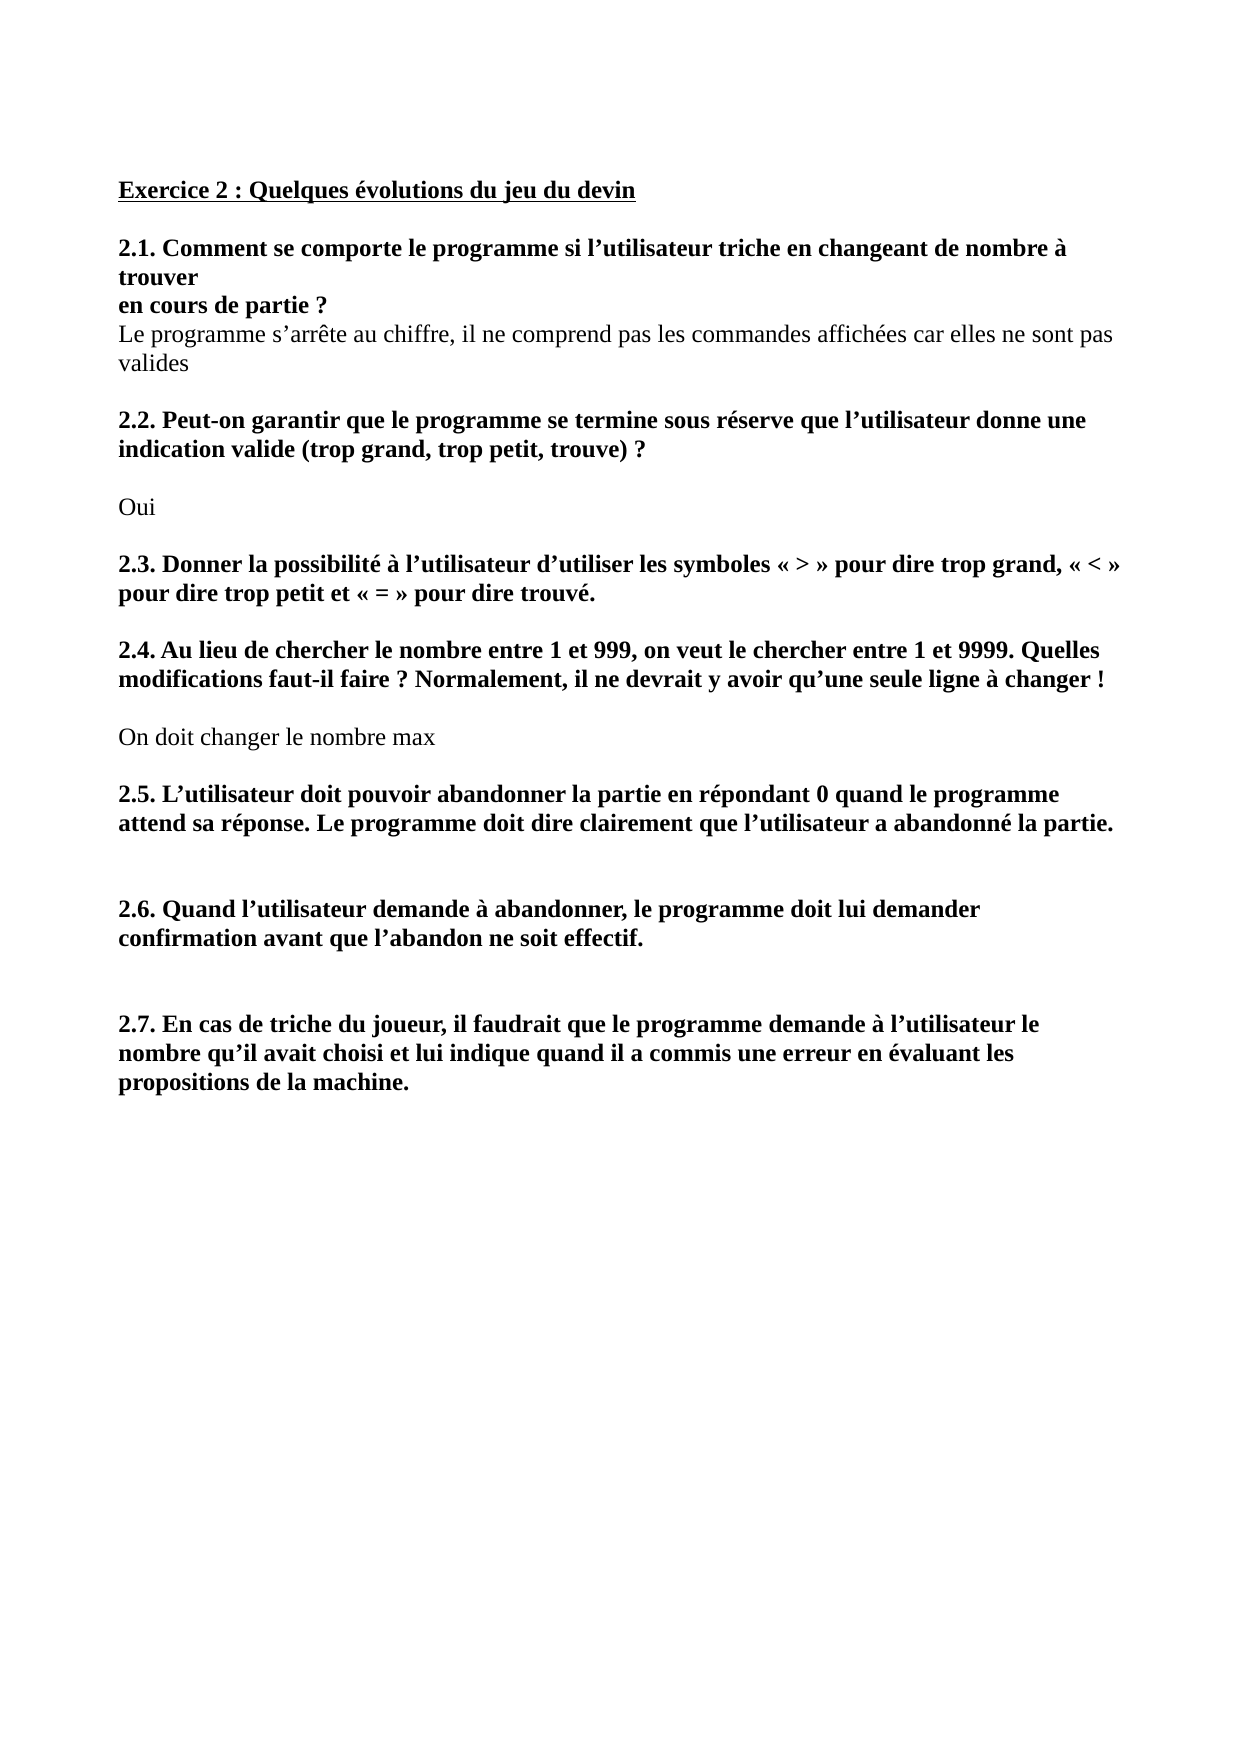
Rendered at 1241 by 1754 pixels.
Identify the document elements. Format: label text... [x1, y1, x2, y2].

text modifications faut-il faire ? Normalement, il ne devrait y avoir qu’une seule ligne à changer ! [118, 664, 1122, 693]
text 2.2. Peut-on garantir que le programme se termine sous réserve que l’utilisateur donne une indication valide (trop grand, trop petit, trouve) ? [118, 406, 1122, 463]
text On doit changer le nombre max [118, 722, 1122, 751]
text 2.5. L’utilisateur doit pouvoir abandonner la partie en répondant 0 quand le programme attend sa réponse. Le programme doit dire clairement que l’utilisateur a abandonné la partie. [118, 779, 1122, 837]
text Exercice 2 : Quelques évolutions du jeu du devin [118, 176, 1122, 204]
text Le programme s’arrête au chiffre, il ne comprend pas les commandes affichées car elles ne sont pas valides [118, 319, 1122, 377]
text en cours de partie ? [118, 291, 1122, 319]
text 2.4. Au lieu de chercher le nombre entre 1 et 999, on veut le chercher entre 1 et 9999. Quelles [118, 636, 1122, 664]
text 2.1. Comment se comporte le programme si l’utilisateur triche en changeant de nombre à trouver [118, 233, 1122, 291]
text 2.3. Donner la possibilité à l’utilisateur d’utiliser les symboles « > » pour dire trop grand, « < » [118, 549, 1122, 578]
text pour dire trop petit et « = » pour dire trouvé. [118, 578, 1122, 607]
text Oui [118, 492, 1122, 521]
text 2.6. Quand l’utilisateur demande à abandonner, le programme doit lui demander confirmation avant que l’abandon ne soit effectif. [118, 894, 1122, 952]
text 2.7. En cas de triche du joueur, il faudrait que le programme demande à l’utilisateur le nombre qu’il avait choisi et lui indique quand il a commis une erreur en évaluant les propositions de la machine. [118, 1009, 1122, 1096]
